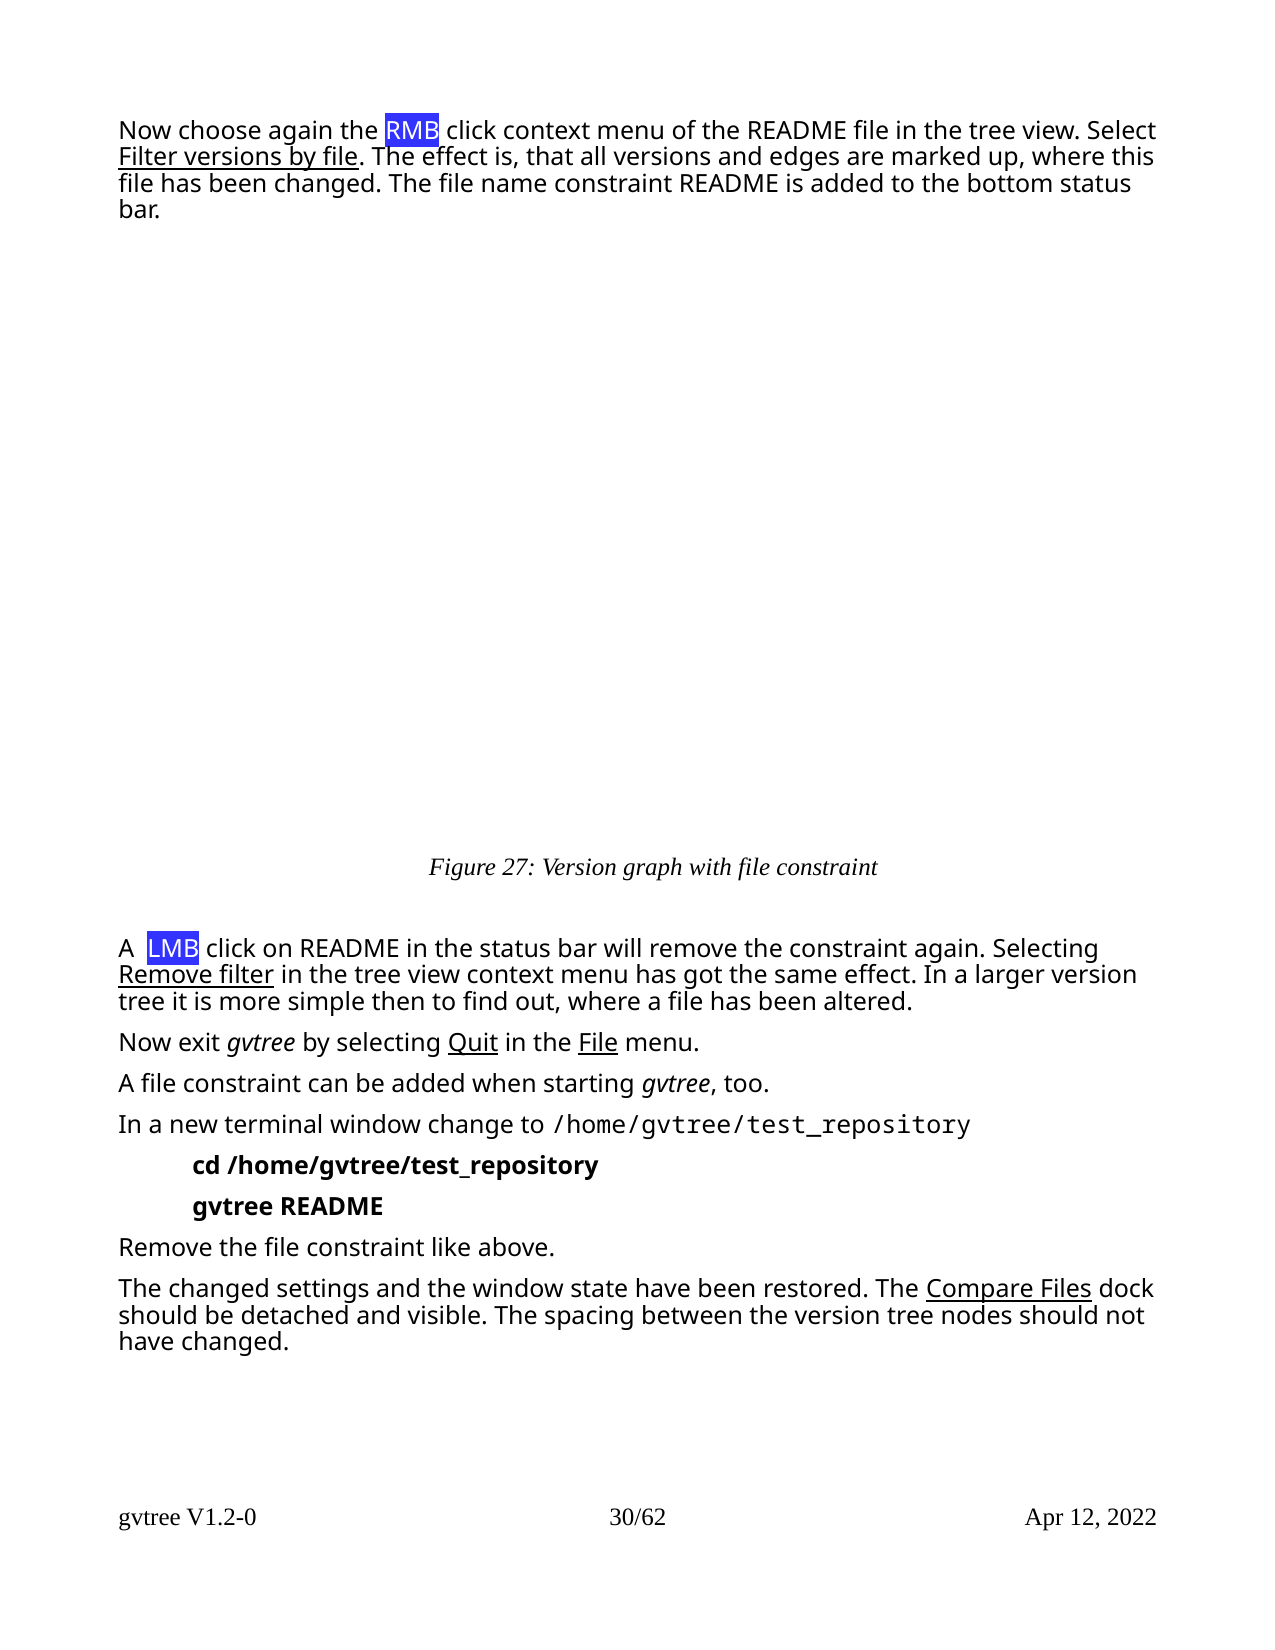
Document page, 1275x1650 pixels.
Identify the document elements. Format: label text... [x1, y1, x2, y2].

text Now choose again the RMB click context menu of the README file in the tree view. Select Filter versions by file. The effect is, that all versions and edges are marked up, where this file has been changed. The file name constraint README is added to the bottom status bar. [118, 118, 1157, 224]
text Figure 27: Version graph with file constraint [257, 269, 1052, 881]
text A file constraint can be added when starting gvtree, too. [118, 1071, 1157, 1098]
text In a new terminal window change to /home/gvtree/test_repository [118, 1112, 1157, 1139]
text cd /home/gvtree/test_repository [118, 1153, 1157, 1180]
text Now exit gvtree by selecting Quit in the File menu. [118, 1030, 1157, 1057]
text A LMB click on README in the status bar will remove the constraint again. Selecting Remove filter in the tree view context menu has got the same effect. In a larger version tree it is more simple then to find out, where a file has been altered. [118, 936, 1157, 1016]
text The changed settings and the window state have been restored. The Compare Files dock should be detached and visible. The spacing between the version tree nodes should not have changed. [118, 1276, 1157, 1356]
text gvtree README [118, 1194, 1157, 1221]
text Remove the file constraint like above. [118, 1235, 1157, 1262]
